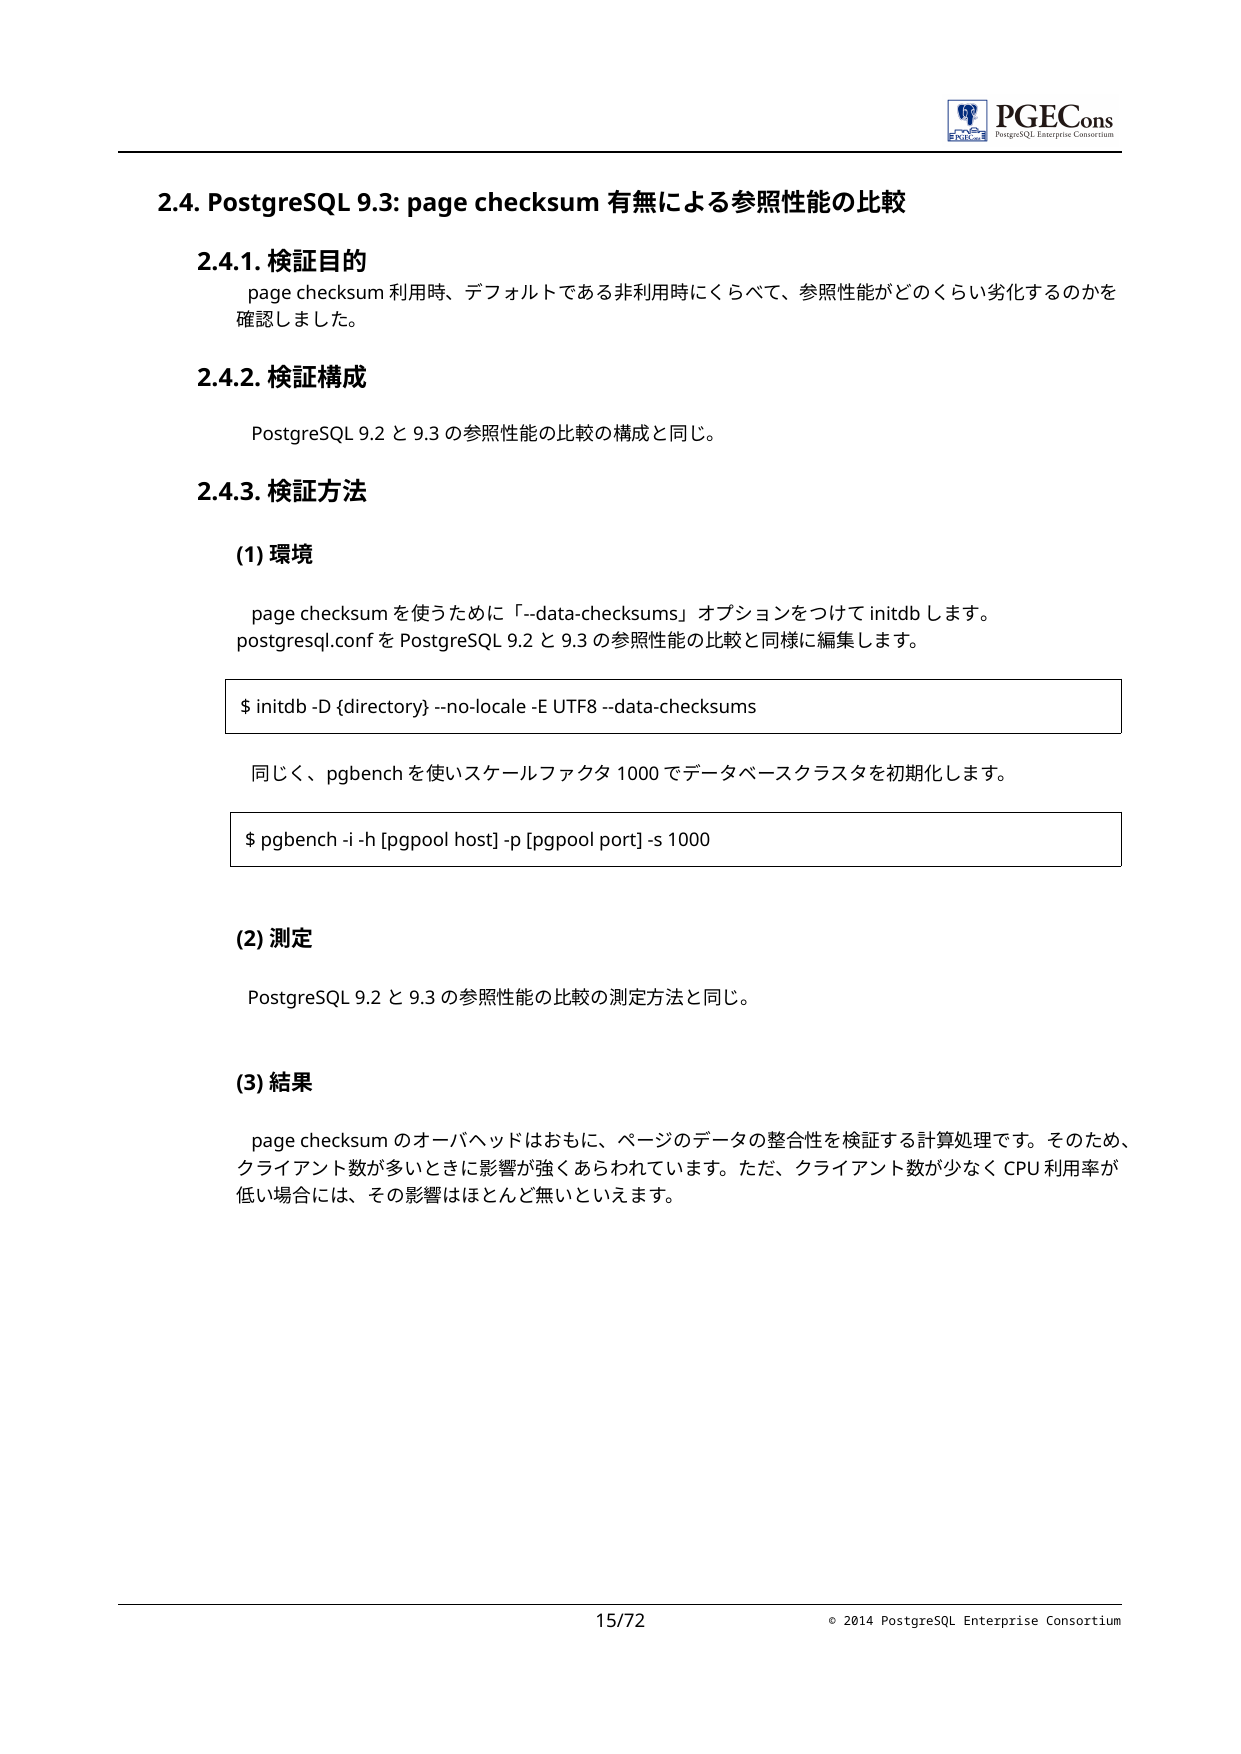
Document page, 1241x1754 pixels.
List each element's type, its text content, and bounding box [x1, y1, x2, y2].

subtitle 環境 [236, 537, 1122, 569]
subtitle 検証方法 [197, 472, 1122, 508]
text page checksum のオーバヘッドはおもに、ページのデータの整合性を検証する計算処理です。そのため、クライアント数が多いときに影響が強くあらわれています。ただ、クライアント数が少なくCPU利用率が低い場合には、その影響はほとんど無いといえます。 [236, 1126, 1122, 1208]
subtitle 結果 [236, 1065, 1122, 1097]
text $ initdb -D {directory} --no-locale -E UTF8 --data-checksums [226, 680, 1121, 733]
subtitle 検証目的 [197, 241, 1122, 277]
subtitle 測定 [236, 921, 1122, 953]
text PostgreSQL 9.2 と 9.3 の参照性能の比較の構成と同じ。 [236, 419, 1122, 446]
text $ pgbench -i -h [pgpool host] -p [pgpool port] -s 1000 [231, 813, 1121, 866]
text page checksum 利用時、デフォルトである非利用時にくらべて、参照性能がどのくらい劣化するのかを確認しました。 [236, 277, 1122, 332]
text PostgreSQL 9.2 と 9.3 の参照性能の比較の測定方法と同じ。 [236, 983, 1122, 1010]
picture [941, 94, 1119, 147]
text 同じく、pgbenchを使いスケールファクタ1000でデータベースクラスタを初期化します。 [236, 759, 1122, 786]
subtitle PostgreSQL 9.3: page checksum 有無による参照性能の比較 [157, 182, 1122, 218]
text page checksumを使うために「--data-checksums」オプションをつけてinitdbします。postgresql.confをPostgreSQL 9.2 と 9.3 の参照性能の比較と同様に編集します。 [236, 599, 1122, 653]
subtitle 検証構成 [197, 357, 1122, 393]
